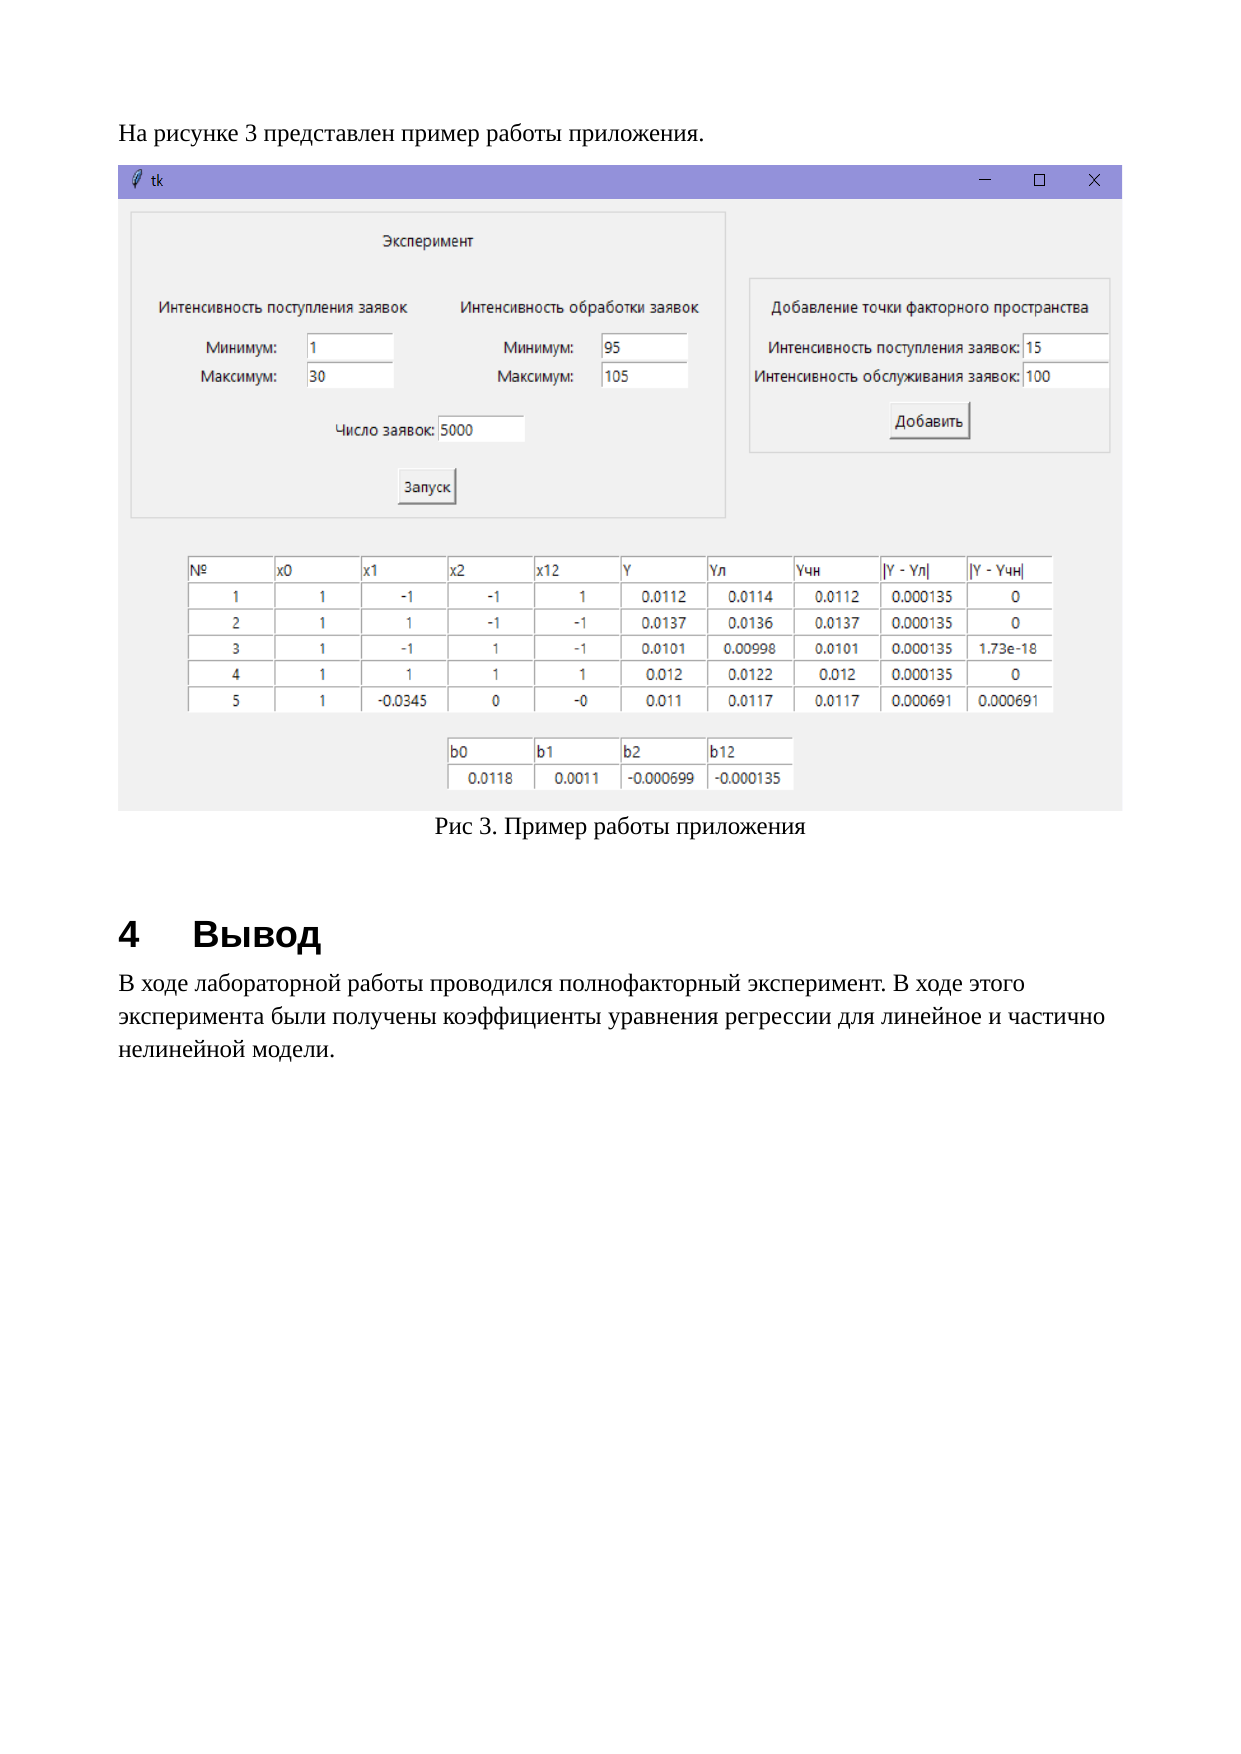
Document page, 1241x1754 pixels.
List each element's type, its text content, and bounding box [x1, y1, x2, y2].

table_header Рис 3. Пример работы приложения [118, 811, 1122, 840]
picture [118, 165, 1123, 811]
subtitle Вывод [118, 912, 1122, 956]
text В ходе лабораторной работы проводился полнофакторный эксперимент. В ходе этого эксперимента были получены коэффициенты уравнения регрессии для линейное и частично нелинейной модели. [118, 968, 1122, 1063]
text На рисунке 3 представлен пример работы приложения. [118, 118, 1122, 147]
